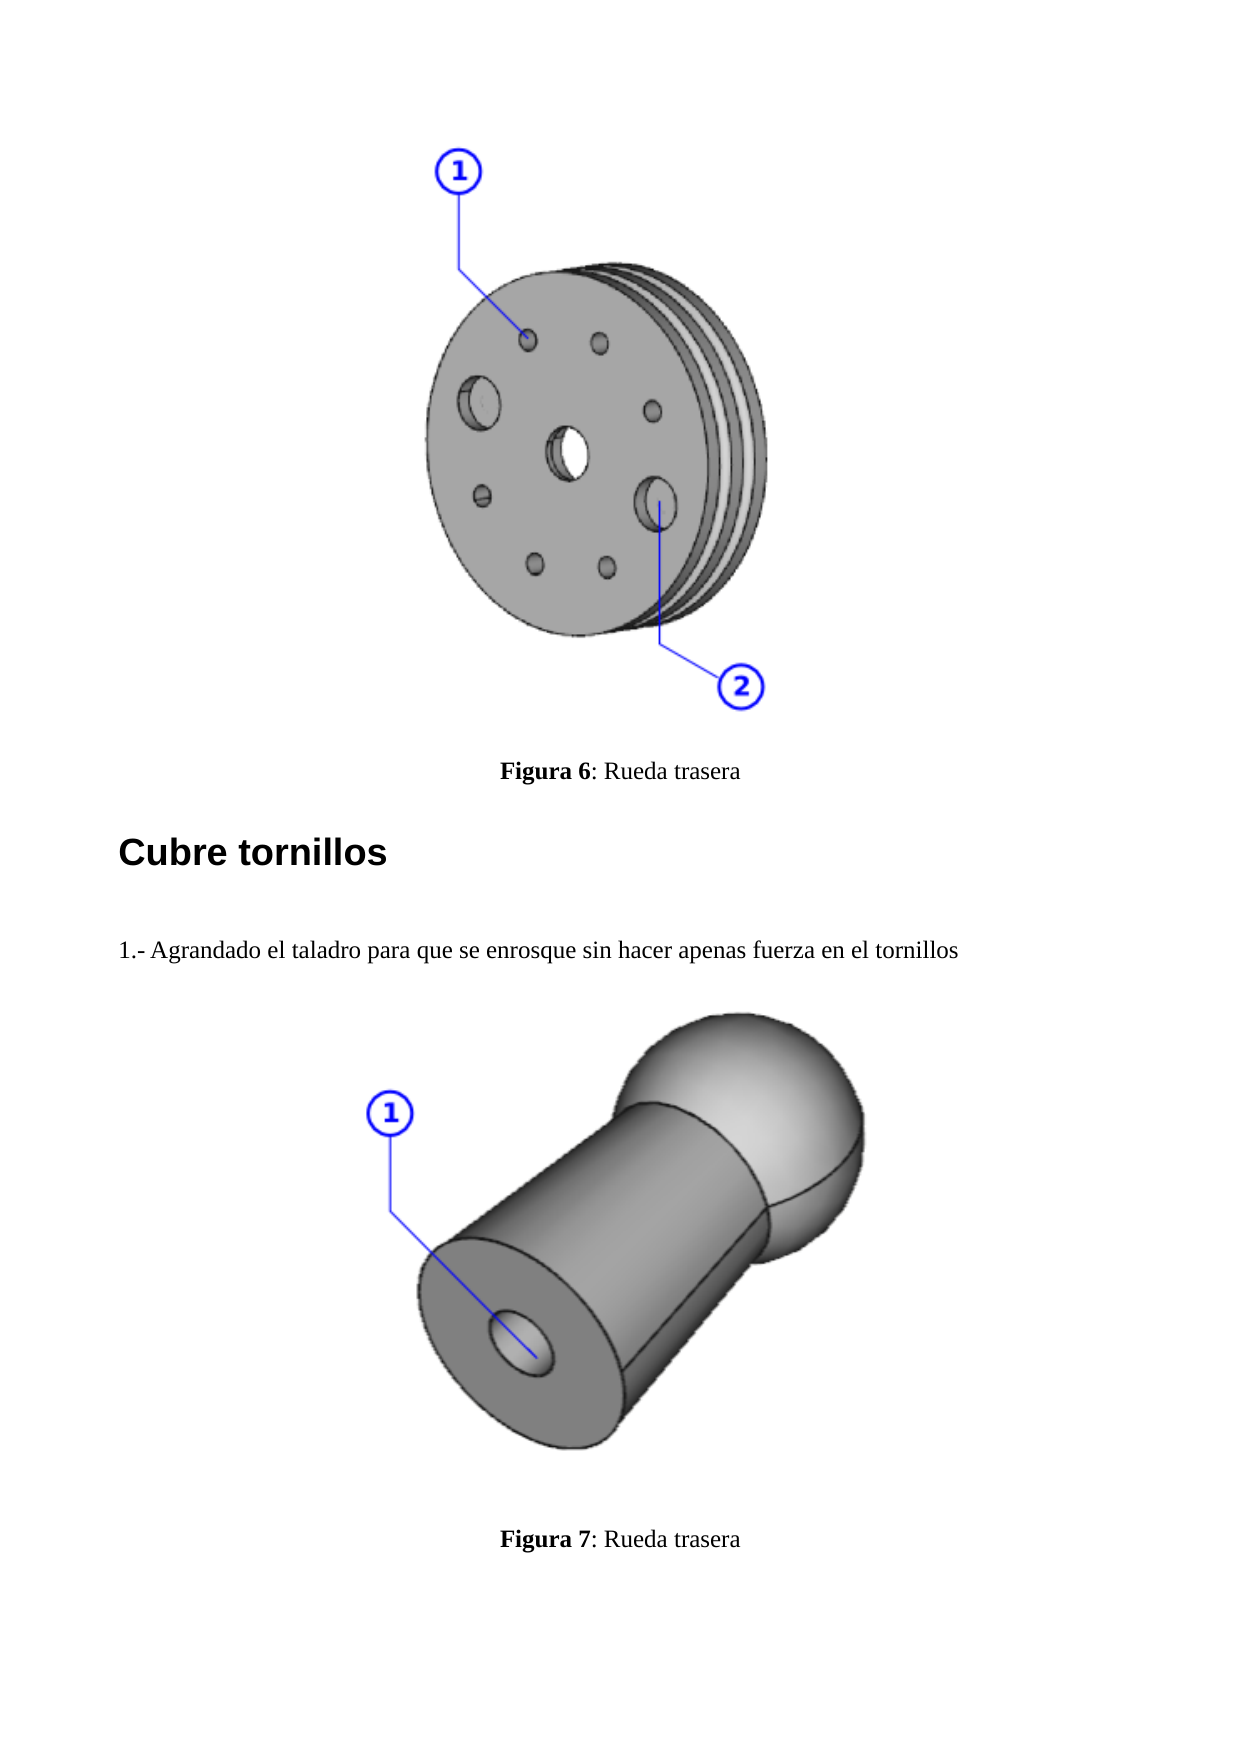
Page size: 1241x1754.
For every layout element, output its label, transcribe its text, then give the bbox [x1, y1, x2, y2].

text Figura 7: Rueda trasera [118, 1524, 1122, 1553]
subtitle Cubre tornillos [118, 830, 1122, 874]
text Figura 6: Rueda trasera [118, 756, 1122, 785]
picture [370, 127, 811, 740]
picture [341, 984, 900, 1481]
text 1.- Agrandado el taladro para que se enrosque sin hacer apenas fuerza en el tornillos [118, 935, 1122, 964]
